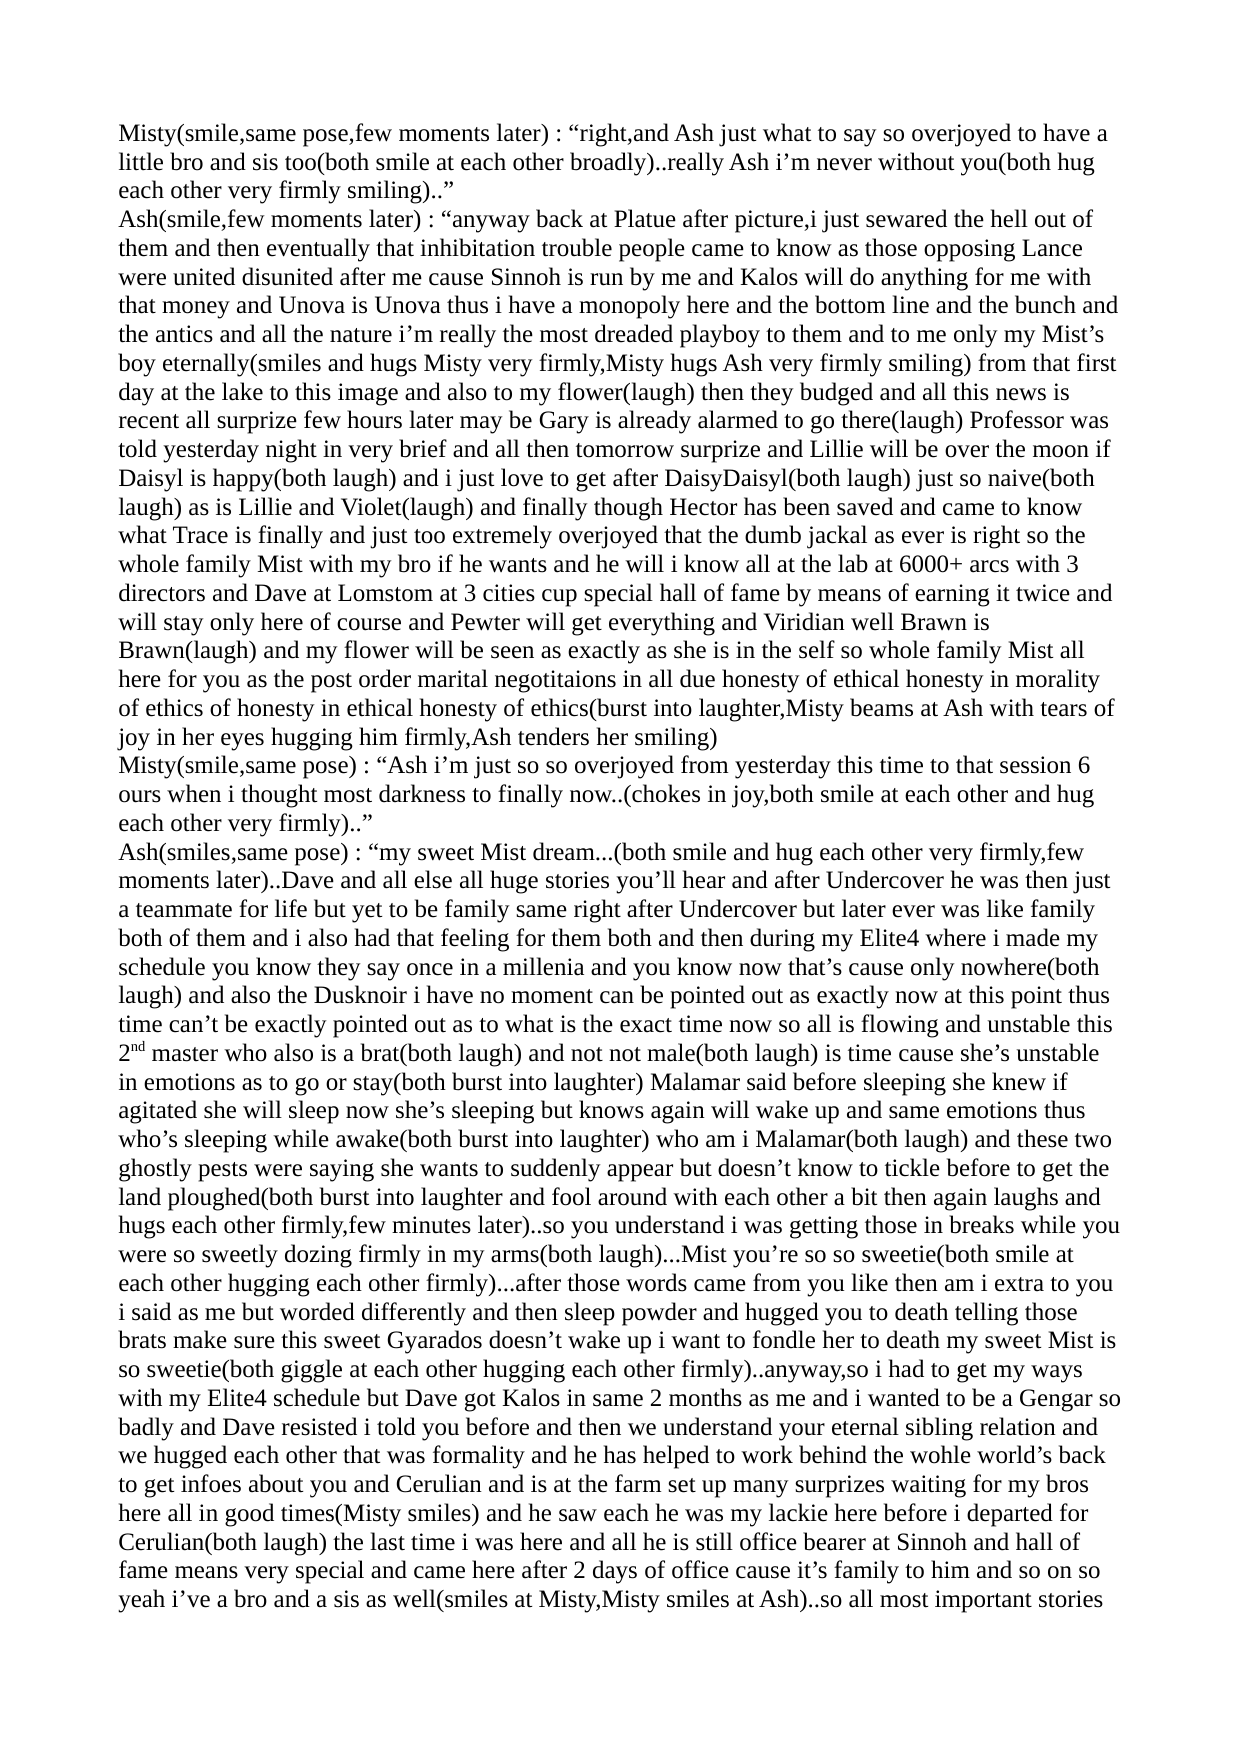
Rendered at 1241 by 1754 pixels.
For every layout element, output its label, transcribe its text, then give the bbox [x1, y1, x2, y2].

text Misty(smile,same pose) : “Ash i’m just so so overjoyed from yesterday this time to that session 6 ours when i thought most darkness to finally now..(chokes in joy,both smile at each other and hug each other very firmly)..” [118, 751, 1122, 837]
text Ash(smile,few moments later) : “anyway back at Platue after picture,i just sewared the hell out of them and then eventually that inhibitation trouble people came to know as those opposing Lance were united disunited after me cause Sinnoh is run by me and Kalos will do anything for me with that money and Unova is Unova thus i have a monopoly here and the bottom line and the bunch and the antics and all the nature i’m really the most dreaded playboy to them and to me only my Mist’s boy eternally(smiles and hugs Misty very firmly,Misty hugs Ash very firmly smiling) from that first day at the lake to this image and also to my flower(laugh) then they budged and all this news is recent all surprize few hours later may be Gary is already alarmed to go there(laugh) Professor was told yesterday night in very brief and all then tomorrow surprize and Lillie will be over the moon if Daisyl is happy(both laugh) and i just love to get after DaisyDaisyl(both laugh) just so naive(both laugh) as is Lillie and Violet(laugh) and finally though Hector has been saved and came to know what Trace is finally and just too extremely overjoyed that the dumb jackal as ever is right so the whole family Mist with my bro if he wants and he will i know all at the lab at 6000+ arcs with 3 directors and Dave at Lomstom at 3 cities cup special hall of fame by means of earning it twice and will stay only here of course and Pewter will get everything and Viridian well Brawn is Brawn(laugh) and my flower will be seen as exactly as she is in the self so whole family Mist all here for you as the post order marital negotitaions in all due honesty of ethical honesty in morality of ethics of honesty in ethical honesty of ethics(burst into laughter,Misty beams at Ash with tears of joy in her eyes hugging him firmly,Ash tenders her smiling) [118, 204, 1122, 751]
text Ash(smiles,same pose) : “my sweet Mist dream...(both smile and hug each other very firmly,few moments later)..Dave and all else all huge stories you’ll hear and after Undercover he was then just a teammate for life but yet to be family same right after Undercover but later ever was like family both of them and i also had that feeling for them both and then during my Elite4 where i made my schedule you know they say once in a millenia and you know now that’s cause only nowhere(both laugh) and also the Dusknoir i have no moment can be pointed out as exactly now at this point thus time can’t be exactly pointed out as to what is the exact time now so all is flowing and unstable this 2nd master who also is a brat(both laugh) and not not male(both laugh) is time cause she’s unstable in emotions as to go or stay(both burst into laughter) Malamar said before sleeping she knew if agitated she will sleep now she’s sleeping but knows again will wake up and same emotions thus who’s sleeping while awake(both burst into laughter) who am i Malamar(both laugh) and these two ghostly pests were saying she wants to suddenly appear but doesn’t know to tickle before to get the land ploughed(both burst into laughter and fool around with each other a bit then again laughs and hugs each other firmly,few minutes later)..so you understand i was getting those in breaks while you were so sweetly dozing firmly in my arms(both laugh)...Mist you’re so so sweetie(both smile at each other hugging each other firmly)...after those words came from you like then am i extra to you i said as me but worded differently and then sleep powder and hugged you to death telling those brats make sure this sweet Gyarados doesn’t wake up i want to fondle her to death my sweet Mist is so sweetie(both giggle at each other hugging each other firmly)..anyway,so i had to get my ways with my Elite4 schedule but Dave got Kalos in same 2 months as me and i wanted to be a Gengar so badly and Dave resisted i told you before and then we understand your eternal sibling relation and we hugged each other that was formality and he has helped to work behind the wohle world’s back to get infoes about you and Cerulian and is at the farm set up many surprizes waiting for my bros here all in good times(Misty smiles) and he saw each he was my lackie here before i departed for Cerulian(both laugh) the last time i was here and all he is still office bearer at Sinnoh and hall of fame means very special and came here after 2 days of office cause it’s family to him and so on so yeah i’ve a bro and a sis as well(smiles at Misty,Misty smiles at Ash)..so all most important stories [118, 837, 1122, 1613]
text Misty(smile,same pose,few moments later) : “right,and Ash just what to say so overjoyed to have a little bro and sis too(both smile at each other broadly)..really Ash i’m never without you(both hug each other very firmly smiling)..” [118, 118, 1122, 204]
